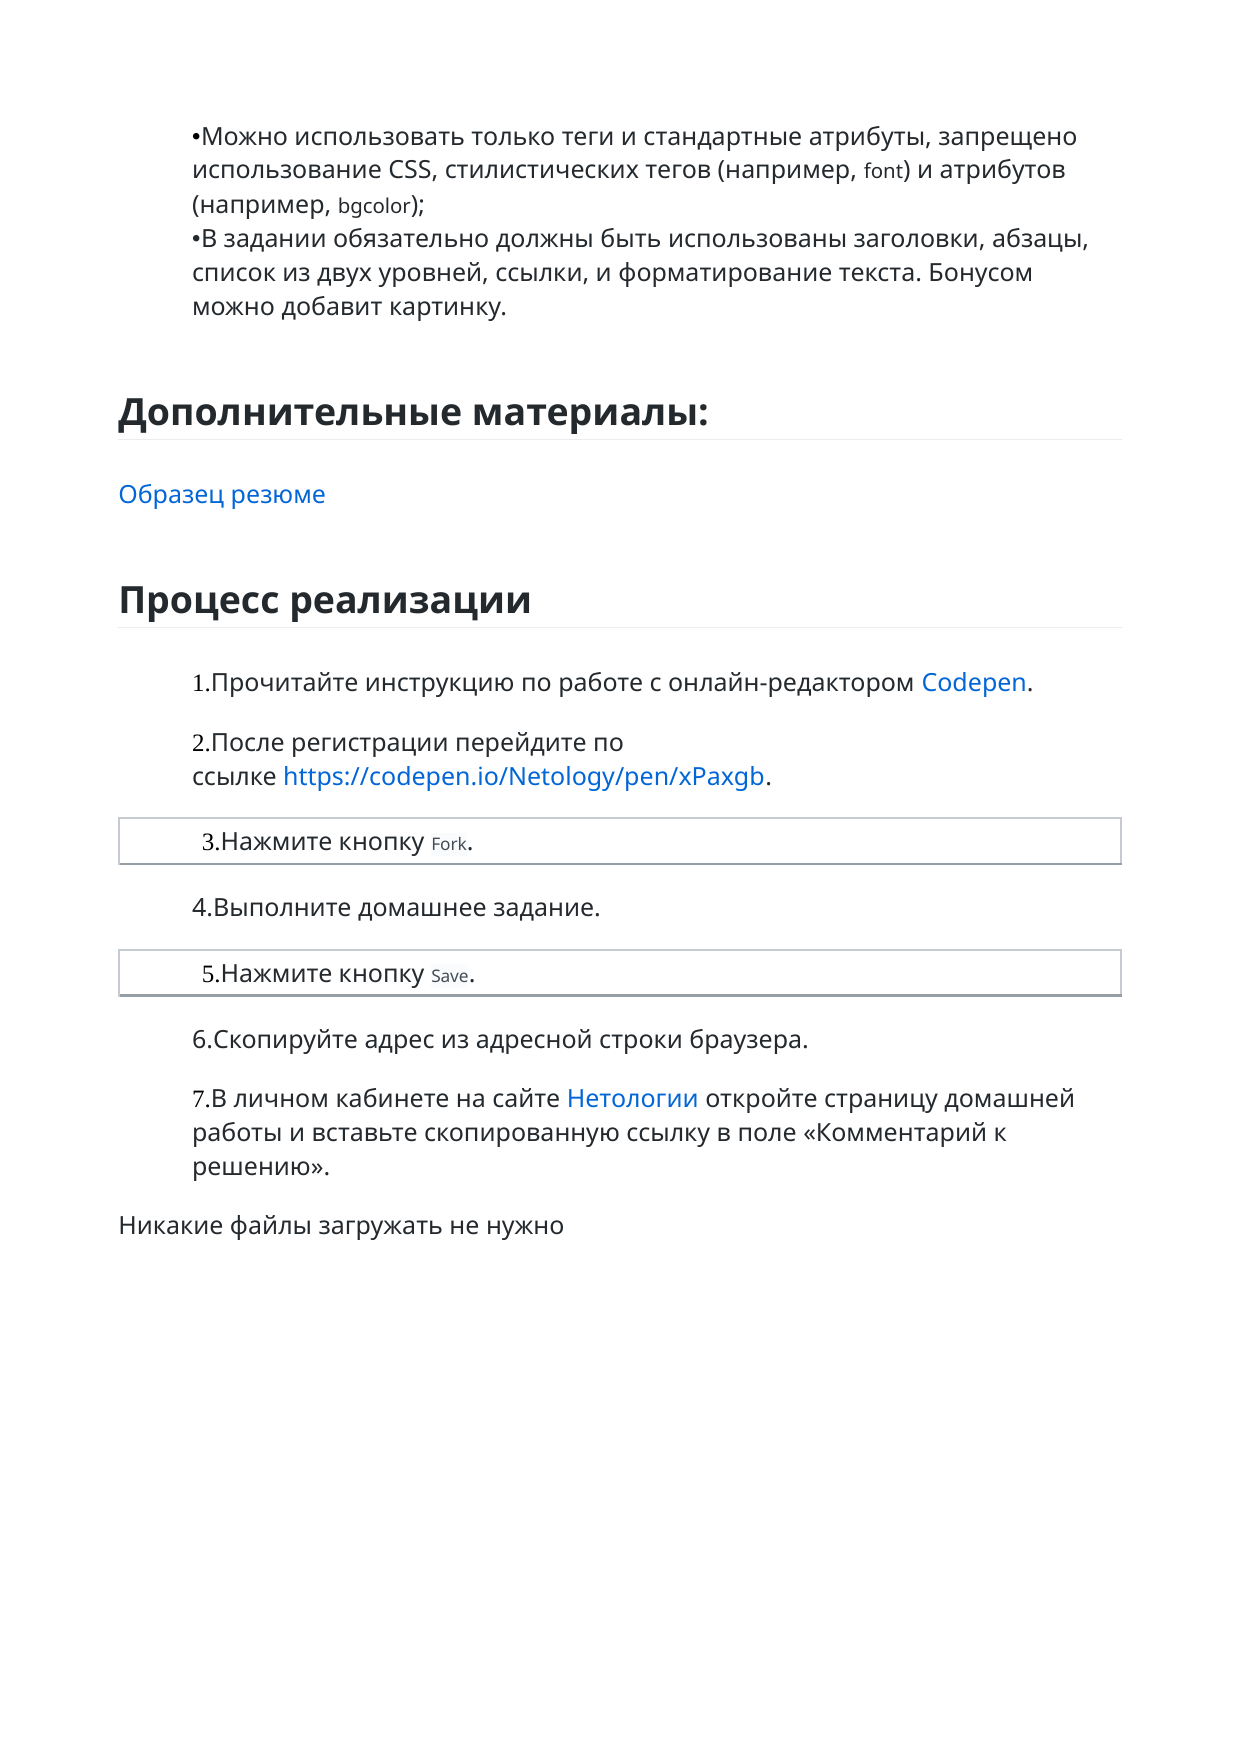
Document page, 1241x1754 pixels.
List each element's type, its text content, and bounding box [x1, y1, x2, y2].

text Никакие файлы загружать не нужно [118, 1208, 1122, 1242]
list Прочитайте инструкцию по работе с онлайн-редактором Codepen. [118, 665, 1122, 699]
subtitle Дополнительные материалы: [118, 385, 1122, 439]
subtitle Процесс реализации [118, 573, 1122, 627]
list Скопируйте адрес из адресной строки браузера. [118, 1022, 1122, 1056]
list Выполните домашнее задание. [118, 890, 1122, 924]
list В личном кабинете на сайте Нетологии откройте страницу домашней работы и вставьте скопированную ссылку в поле «Комментарий к решению». [118, 1081, 1122, 1183]
list Нажмите кнопку Save. [120, 951, 1120, 994]
list В задании обязательно должны быть использованы заголовки, абзацы, список из двух уровней, ссылки, и форматирование текста. Бонусом можно добавит картинку. [118, 220, 1122, 322]
list После регистрации перейдите по ссылке https://codepen.io/Netology/pen/xPaxgb. [118, 724, 1122, 792]
text Образец резюме [118, 477, 1122, 511]
list Нажмите кнопку Fork. [120, 819, 1120, 863]
list Можно использовать только теги и стандартные атрибуты, запрещено использование CSS, стилистических тегов (например, font) и атрибутов (например, bgcolor); [118, 118, 1122, 220]
